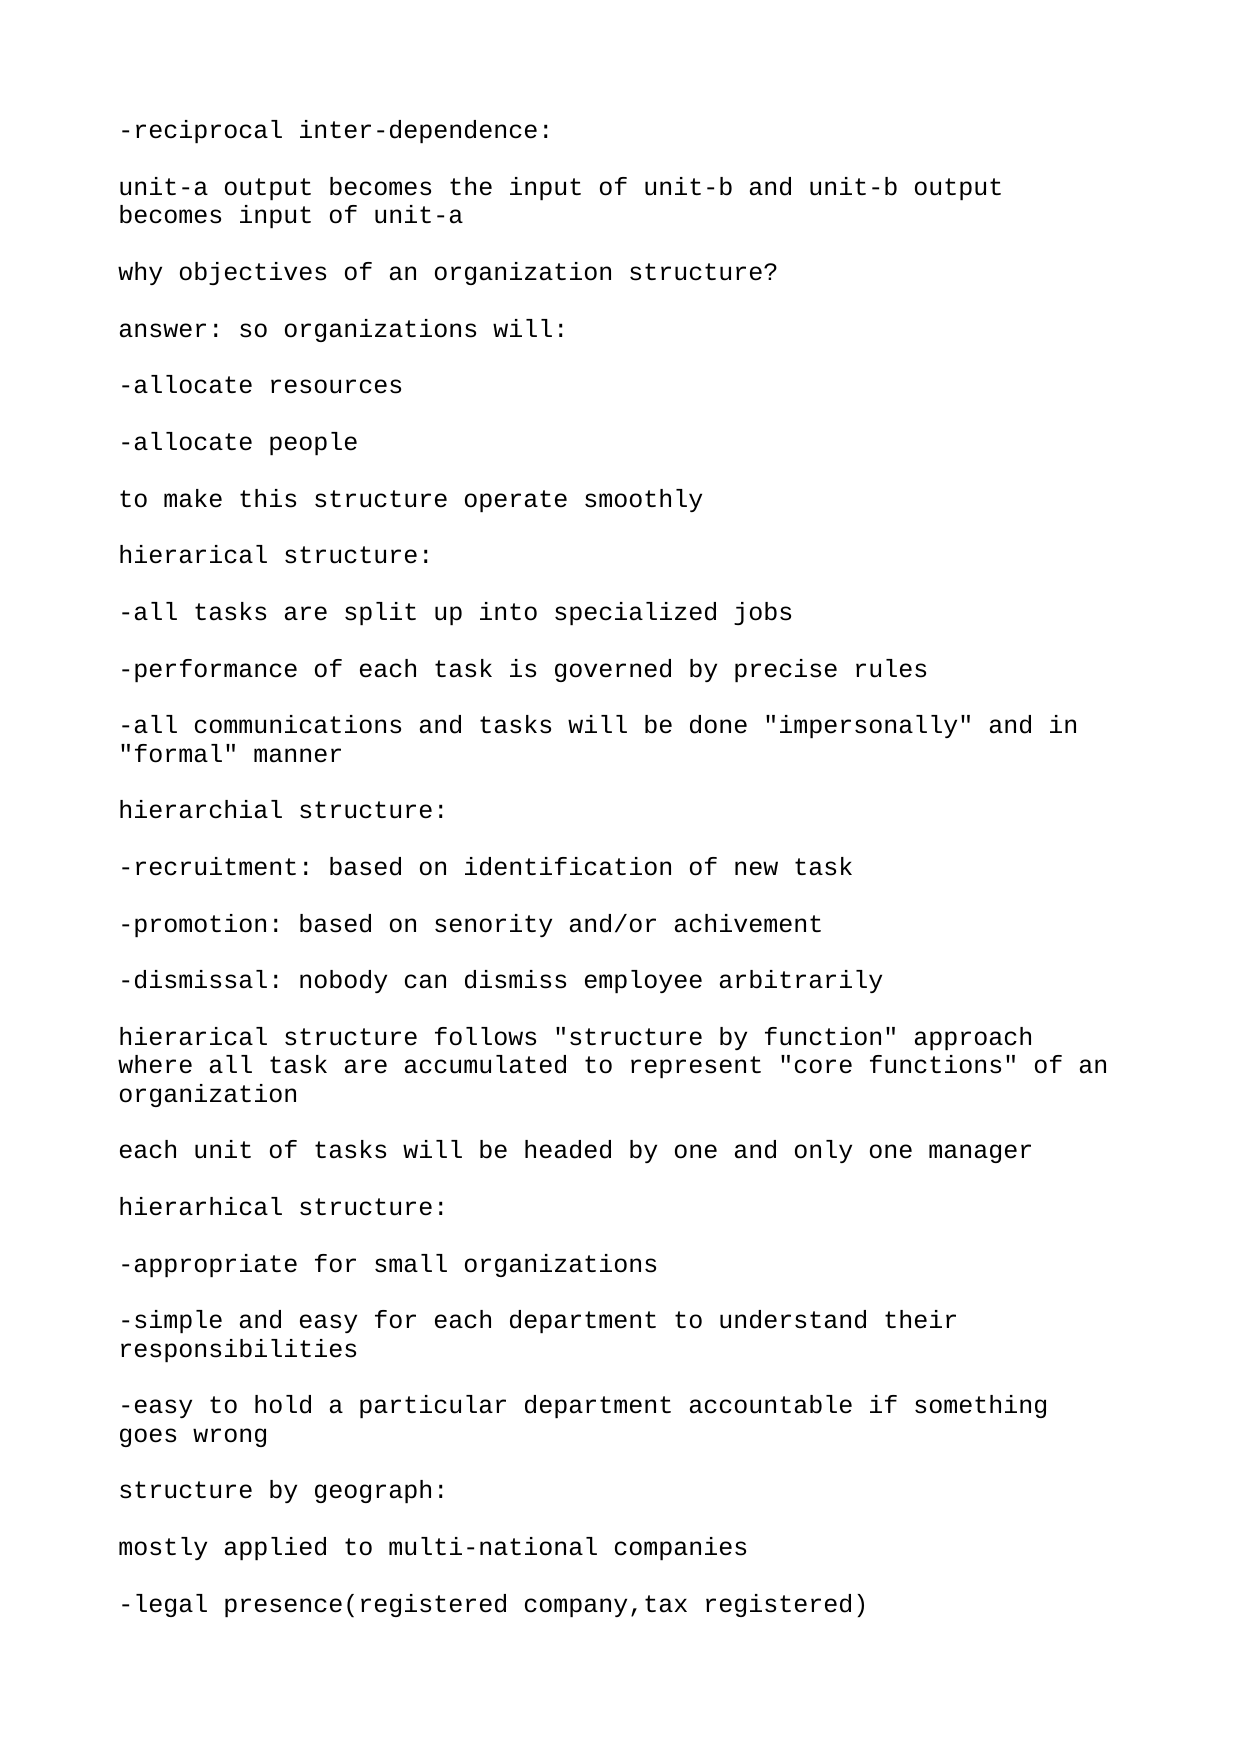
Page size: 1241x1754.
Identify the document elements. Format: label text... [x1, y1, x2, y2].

text unit-a output becomes the input of unit-b and unit-b output becomes input of unit-a [118, 175, 1122, 231]
text hierarical structure: [118, 543, 1122, 571]
text -all communications and tasks will be done "impersonally" and in "formal" manner [118, 713, 1122, 770]
text -easy to hold a particular department accountable if something goes wrong [118, 1393, 1122, 1450]
text -legal presence(registered company,tax registered) [118, 1591, 1122, 1620]
text structure by geograph: [118, 1478, 1122, 1506]
text answer: so organizations will: [118, 316, 1122, 345]
text each unit of tasks will be headed by one and only one manager [118, 1138, 1122, 1166]
text -recruitment: based on identification of new task [118, 855, 1122, 883]
text -reciprocal inter-dependence: [118, 118, 1122, 146]
text -performance of each task is governed by precise rules [118, 656, 1122, 685]
text -all tasks are split up into specialized jobs [118, 600, 1122, 628]
text -promotion: based on senority and/or achivement [118, 911, 1122, 940]
text mostly applied to multi-national companies [118, 1535, 1122, 1563]
text -simple and easy for each department to understand their responsibilities [118, 1308, 1122, 1365]
text hierarchial structure: [118, 798, 1122, 826]
text why objectives of an organization structure? [118, 260, 1122, 288]
text to make this structure operate smoothly [118, 486, 1122, 515]
text hierarhical structure: [118, 1195, 1122, 1223]
text -dismissal: nobody can dismiss employee arbitrarily [118, 968, 1122, 996]
text -appropriate for small organizations [118, 1251, 1122, 1280]
text -allocate resources [118, 373, 1122, 401]
text hierarical structure follows "structure by function" approach where all task are accumulated to represent "core functions" of an organization [118, 1025, 1122, 1110]
text -allocate people [118, 430, 1122, 458]
